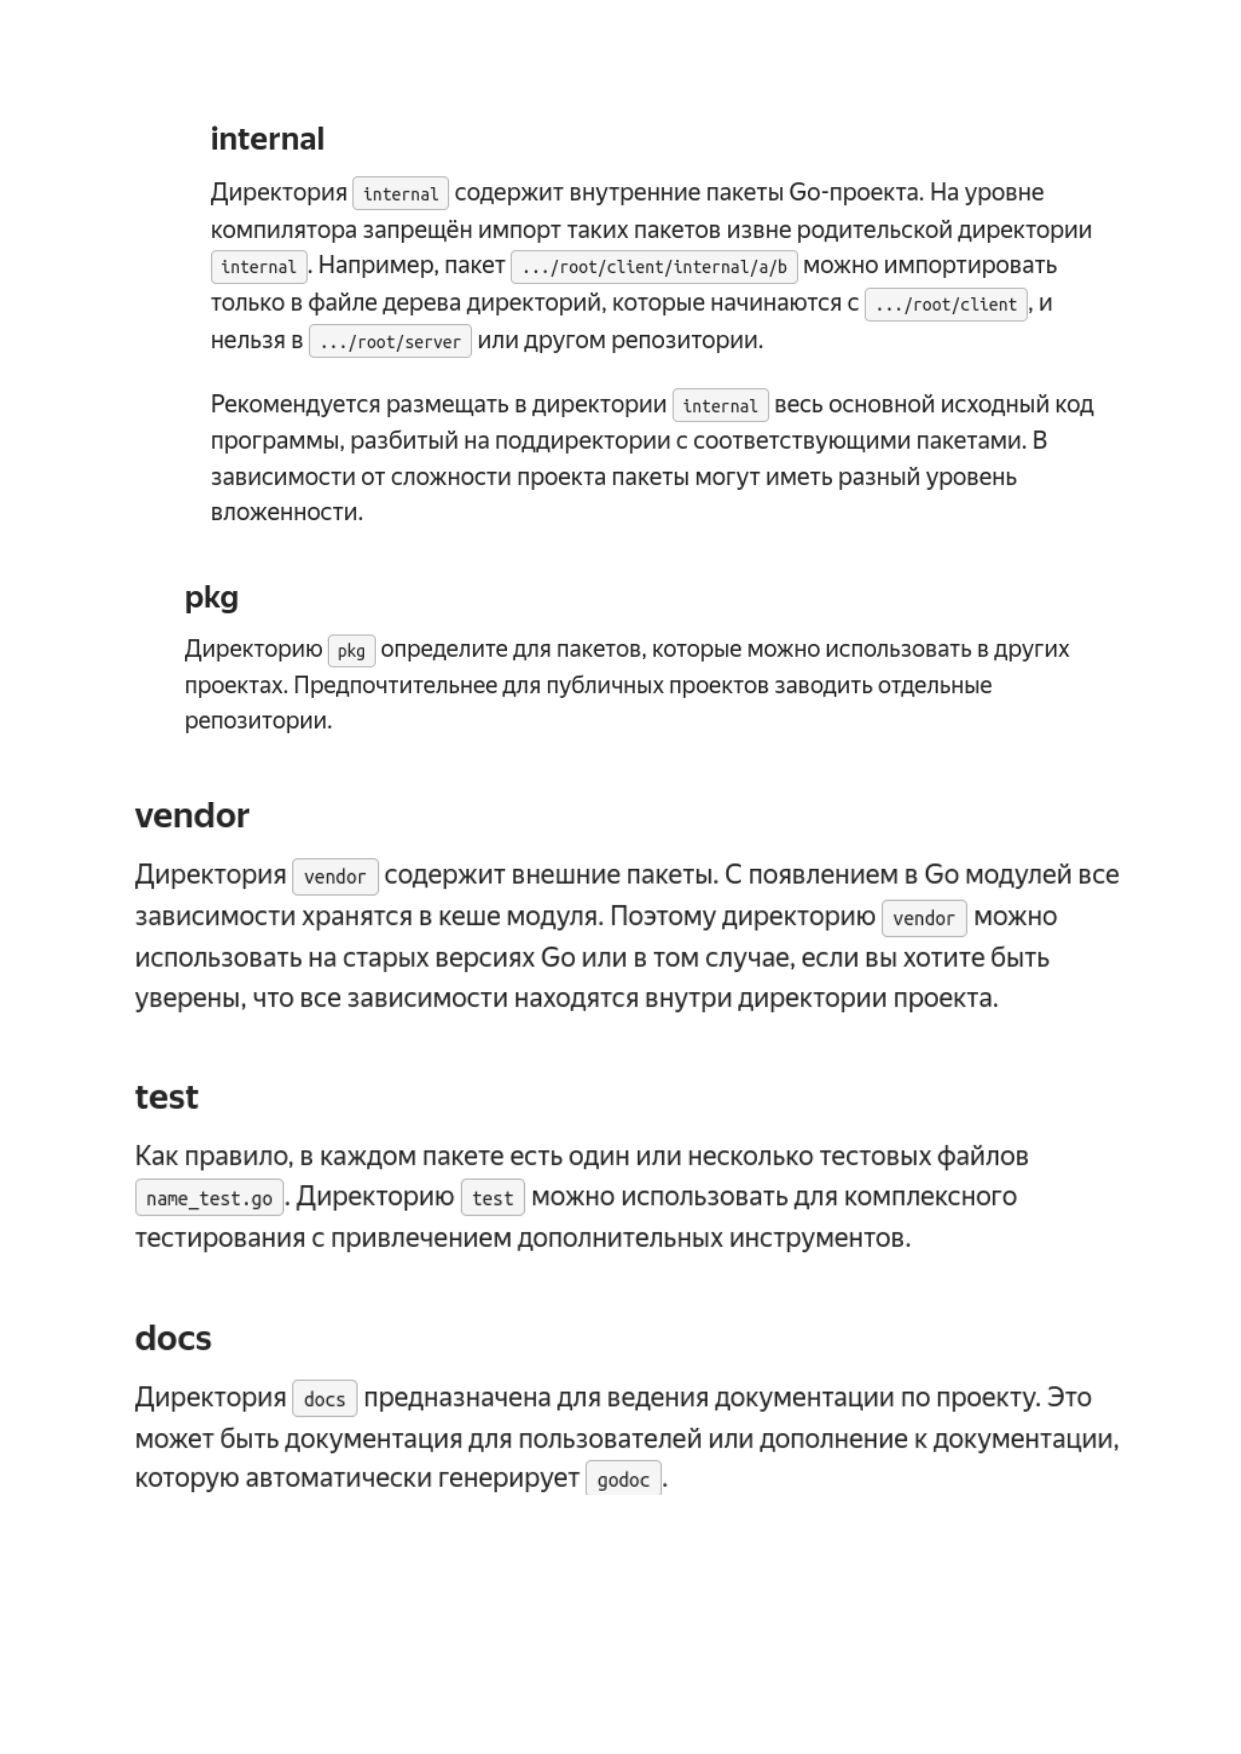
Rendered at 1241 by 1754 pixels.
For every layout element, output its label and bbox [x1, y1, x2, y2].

picture [118, 802, 1123, 1495]
picture [171, 577, 1074, 745]
picture [199, 117, 1098, 536]
